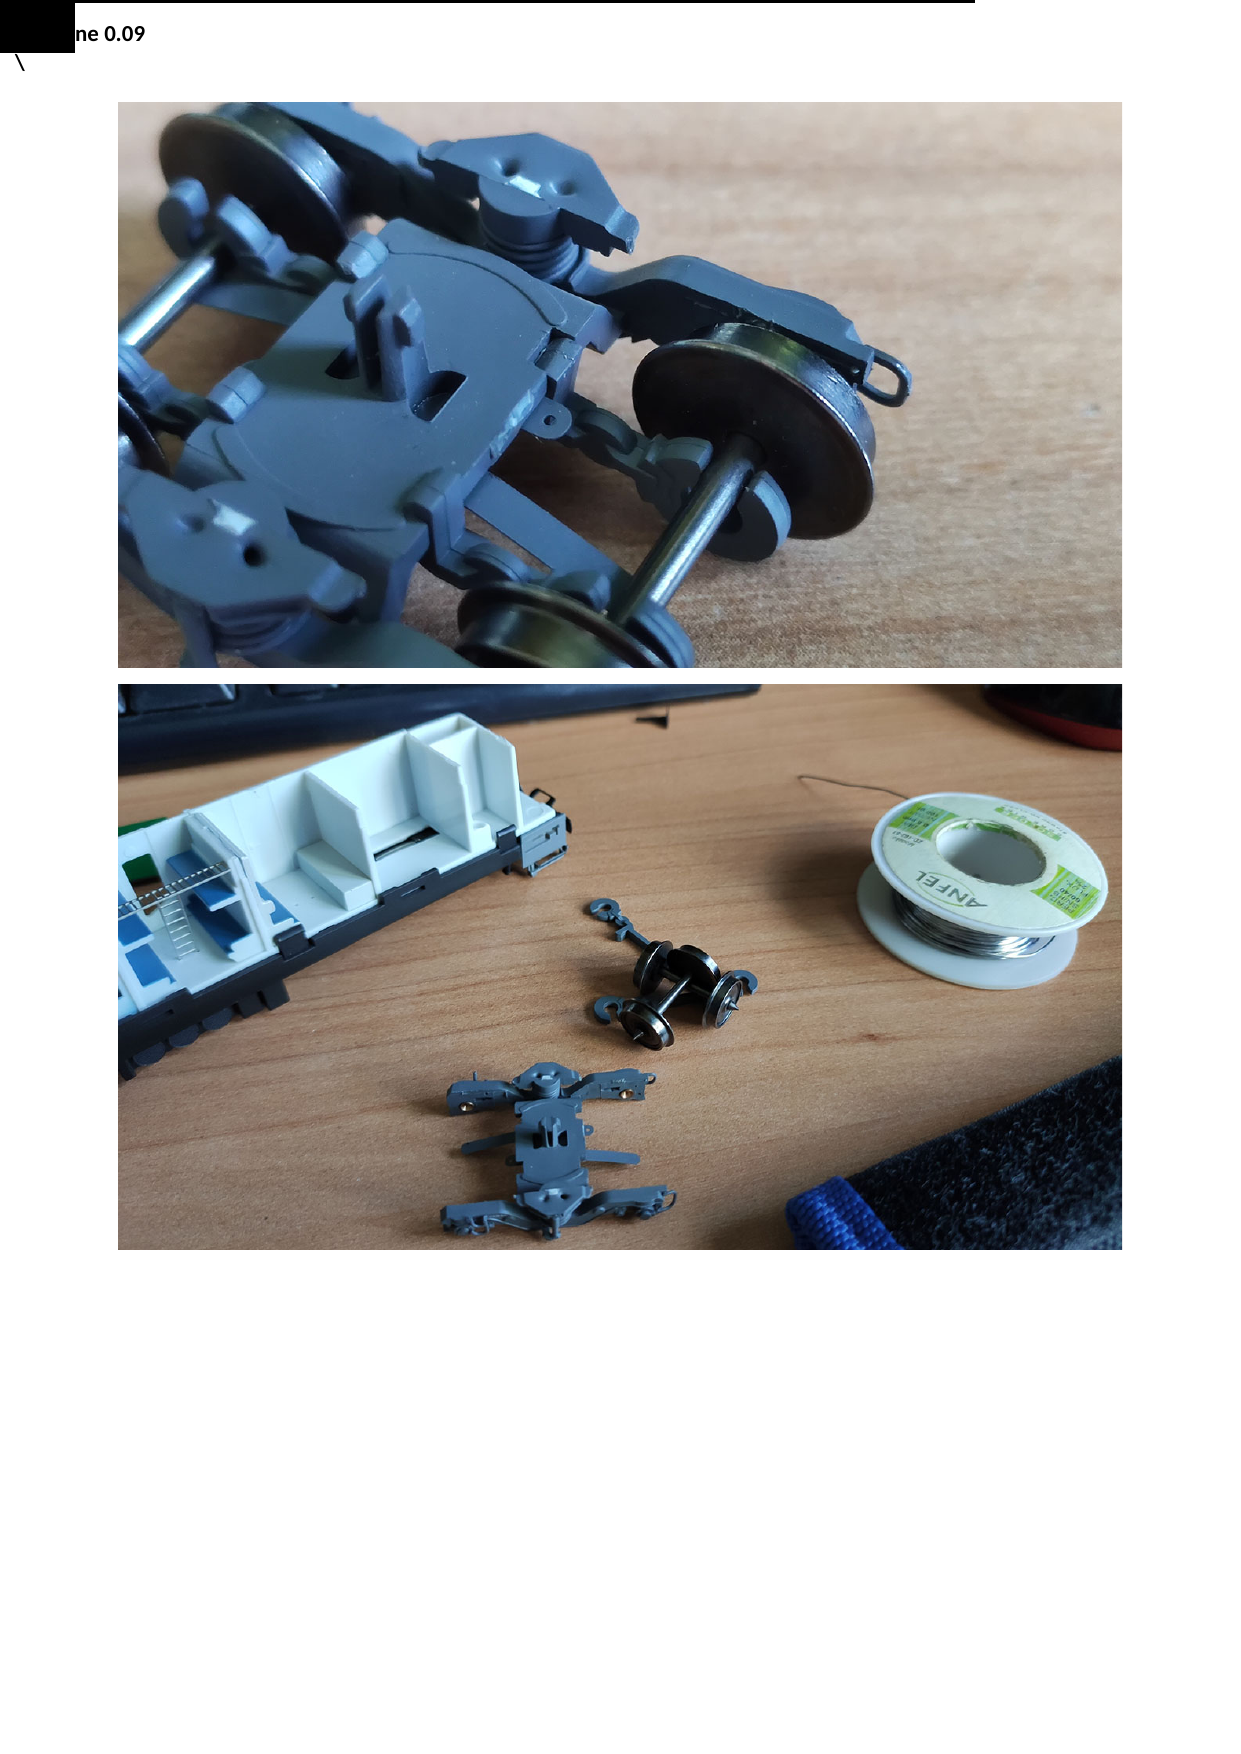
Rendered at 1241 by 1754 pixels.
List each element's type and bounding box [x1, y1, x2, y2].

picture [118, 102, 1123, 668]
picture [118, 684, 1123, 1250]
